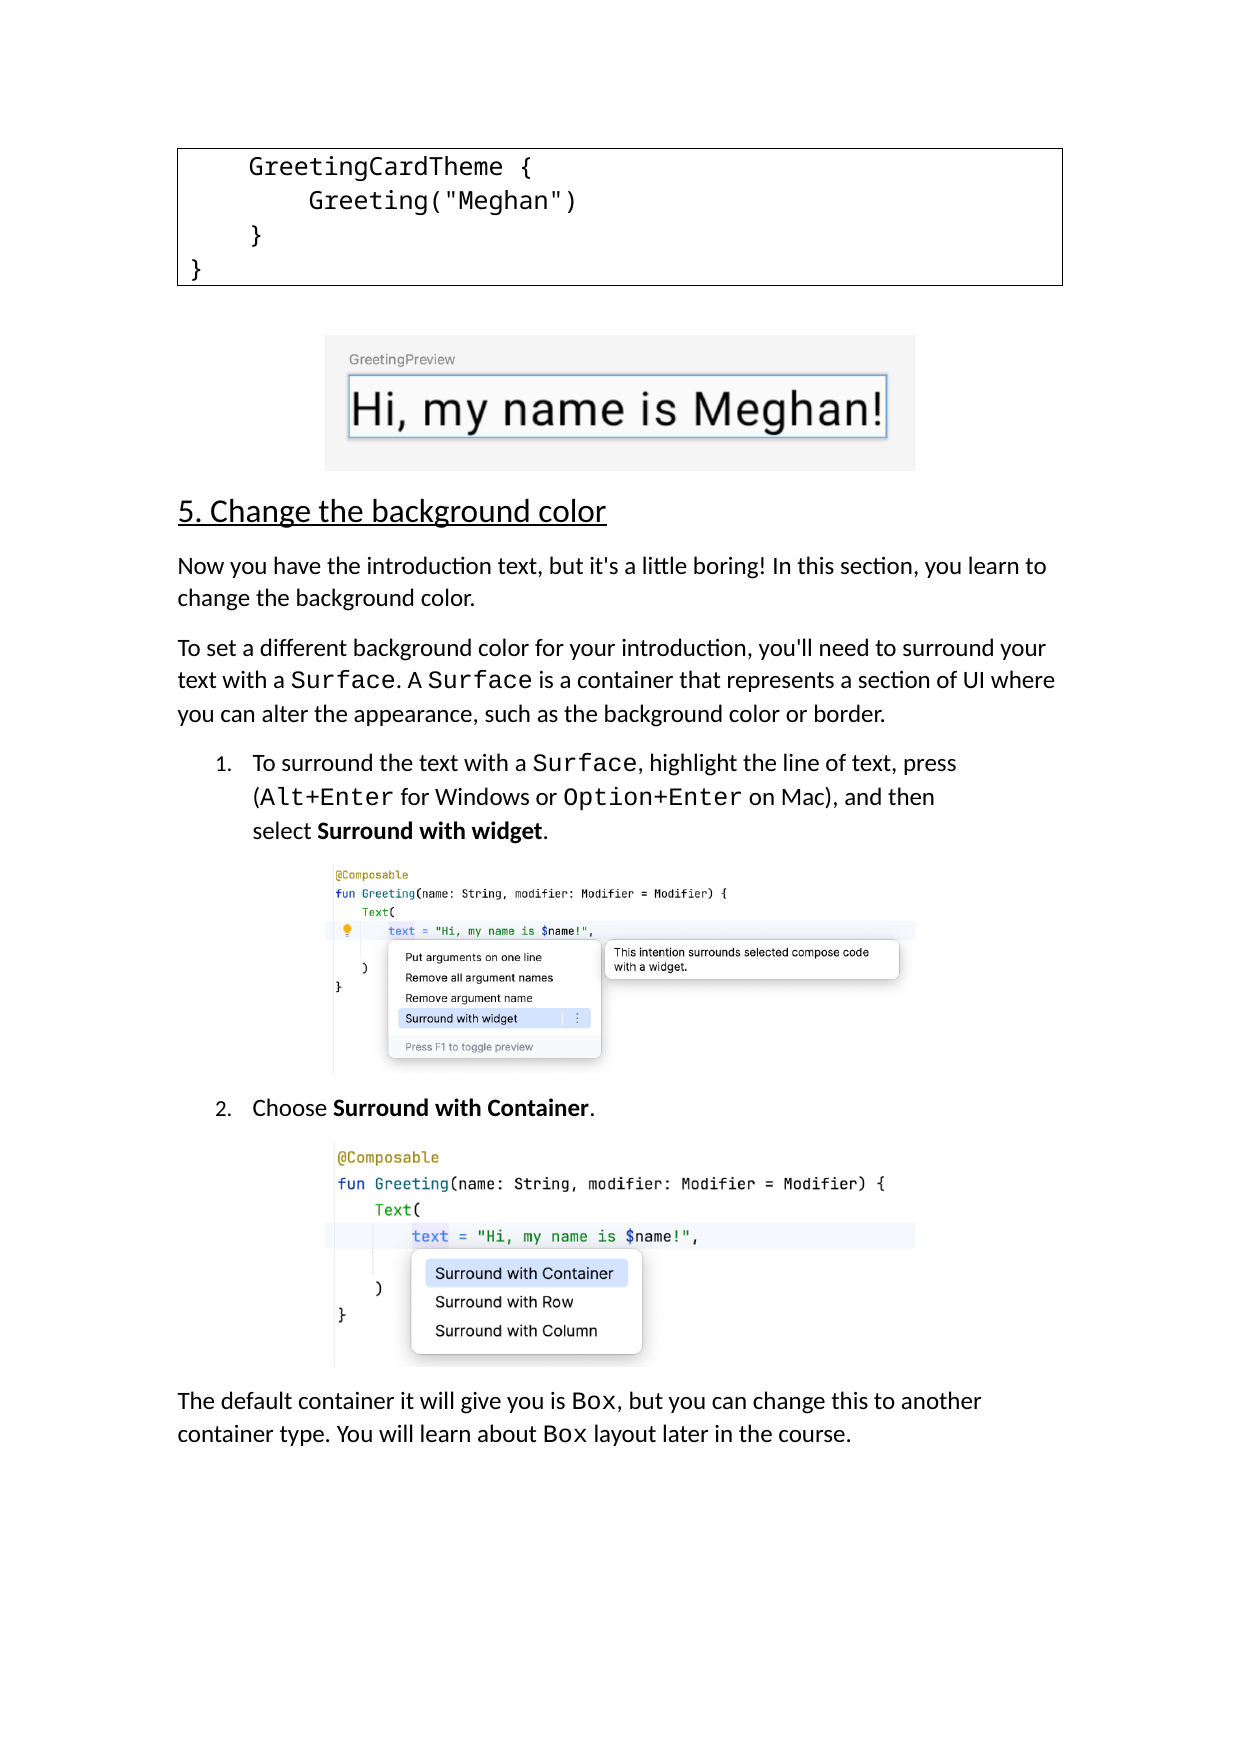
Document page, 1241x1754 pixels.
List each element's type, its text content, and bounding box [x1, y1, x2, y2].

table_header GreetingCardTheme { Greeting("Meghan") } } [178, 149, 1062, 285]
text To set a different background color for your introduction, you'll need to surround your text with a Surface. A Surface is a container that represents a section of UI where you can alter the appearance, such as the background color or border. [177, 632, 1063, 729]
list Choose Surround with Container. [215, 1093, 1063, 1123]
text The default container it will give you is Box, but you can change this to another container type. You will learn about Box layout later in the course. [177, 1385, 1063, 1450]
text 5. Change the background color [177, 489, 1063, 530]
text Now you have the introduction text, but it's a little boring! In this section, you learn to change the background color. [177, 550, 1063, 613]
list To surround the text with a Surface, highlight the line of text, press (Alt+Enter for Windows or Option+Enter on Mac), and then select Surround with widget. [215, 747, 1063, 846]
